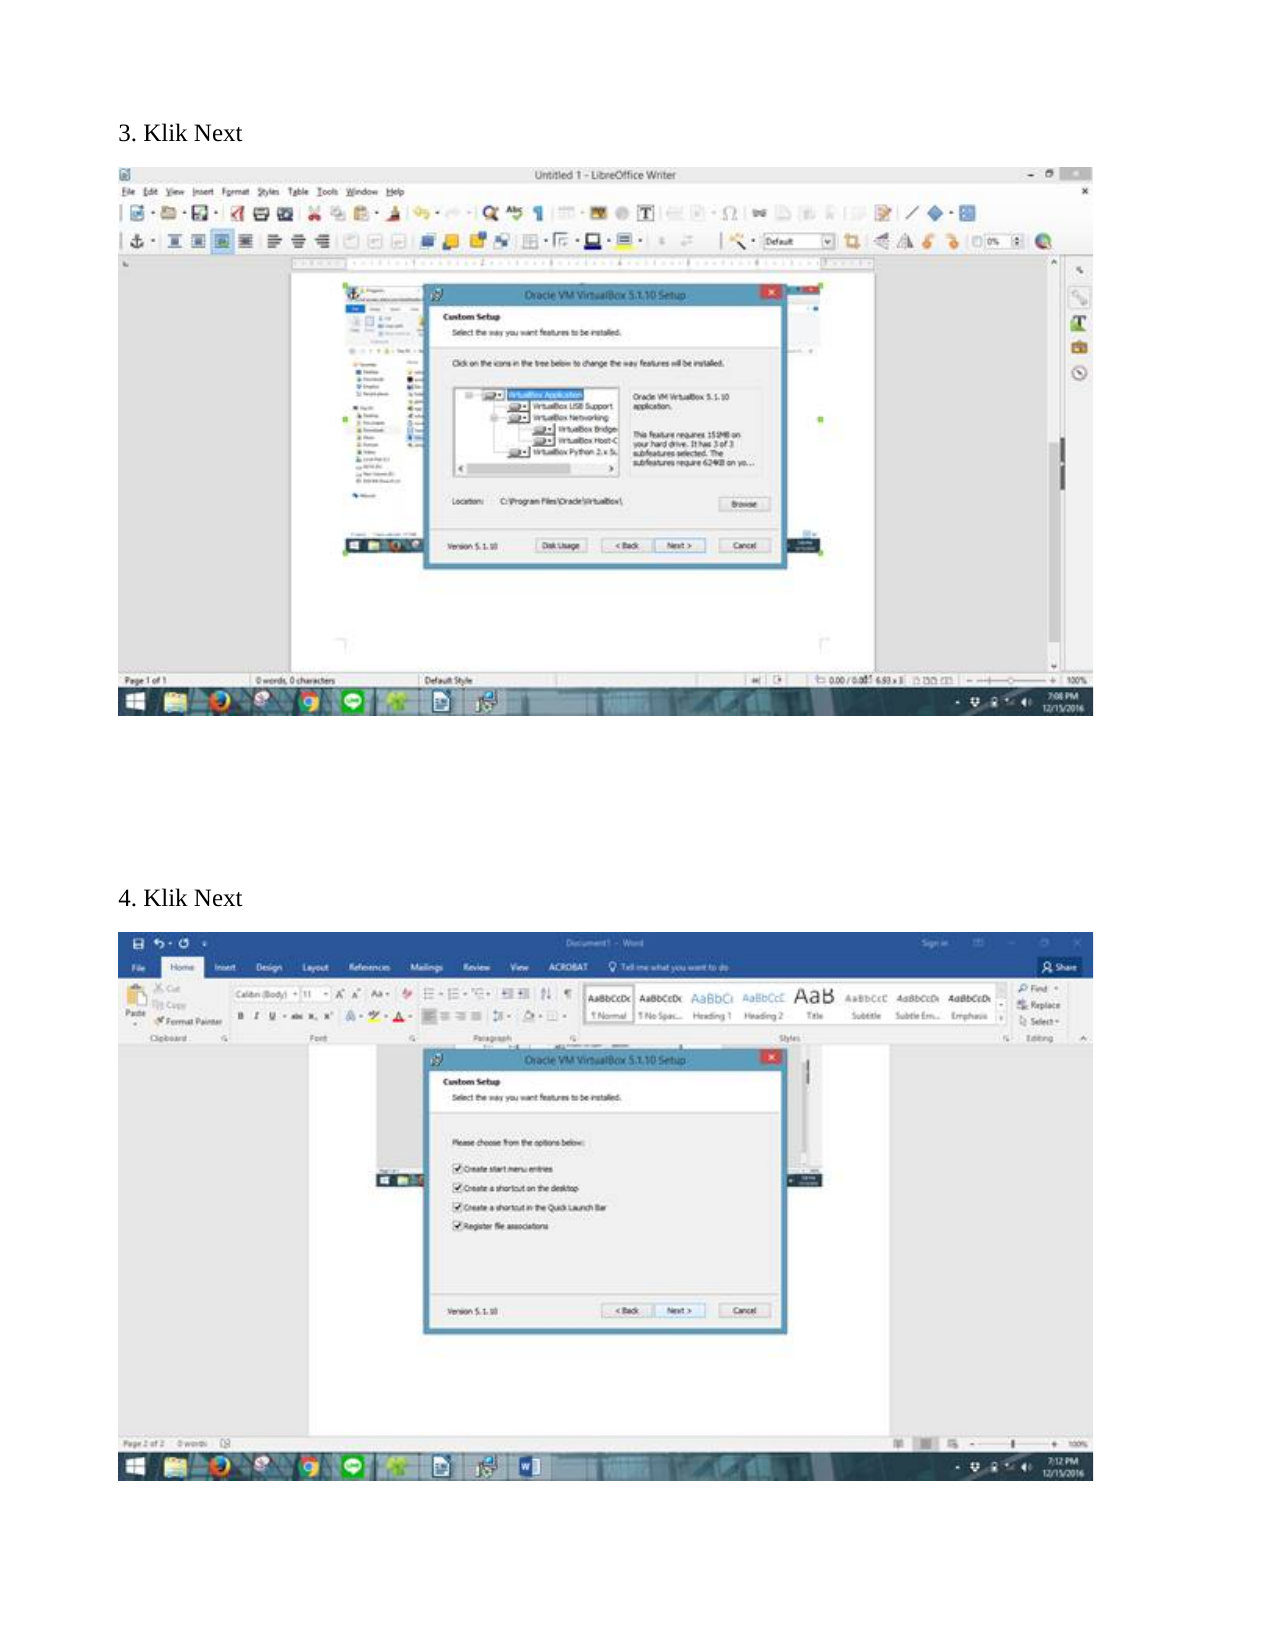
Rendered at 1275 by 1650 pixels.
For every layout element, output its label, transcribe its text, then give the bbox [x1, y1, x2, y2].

text 3. Klik Next [118, 118, 1157, 147]
text 4. Klik Next [118, 883, 1157, 912]
picture [118, 932, 1094, 1481]
picture [118, 167, 1094, 716]
